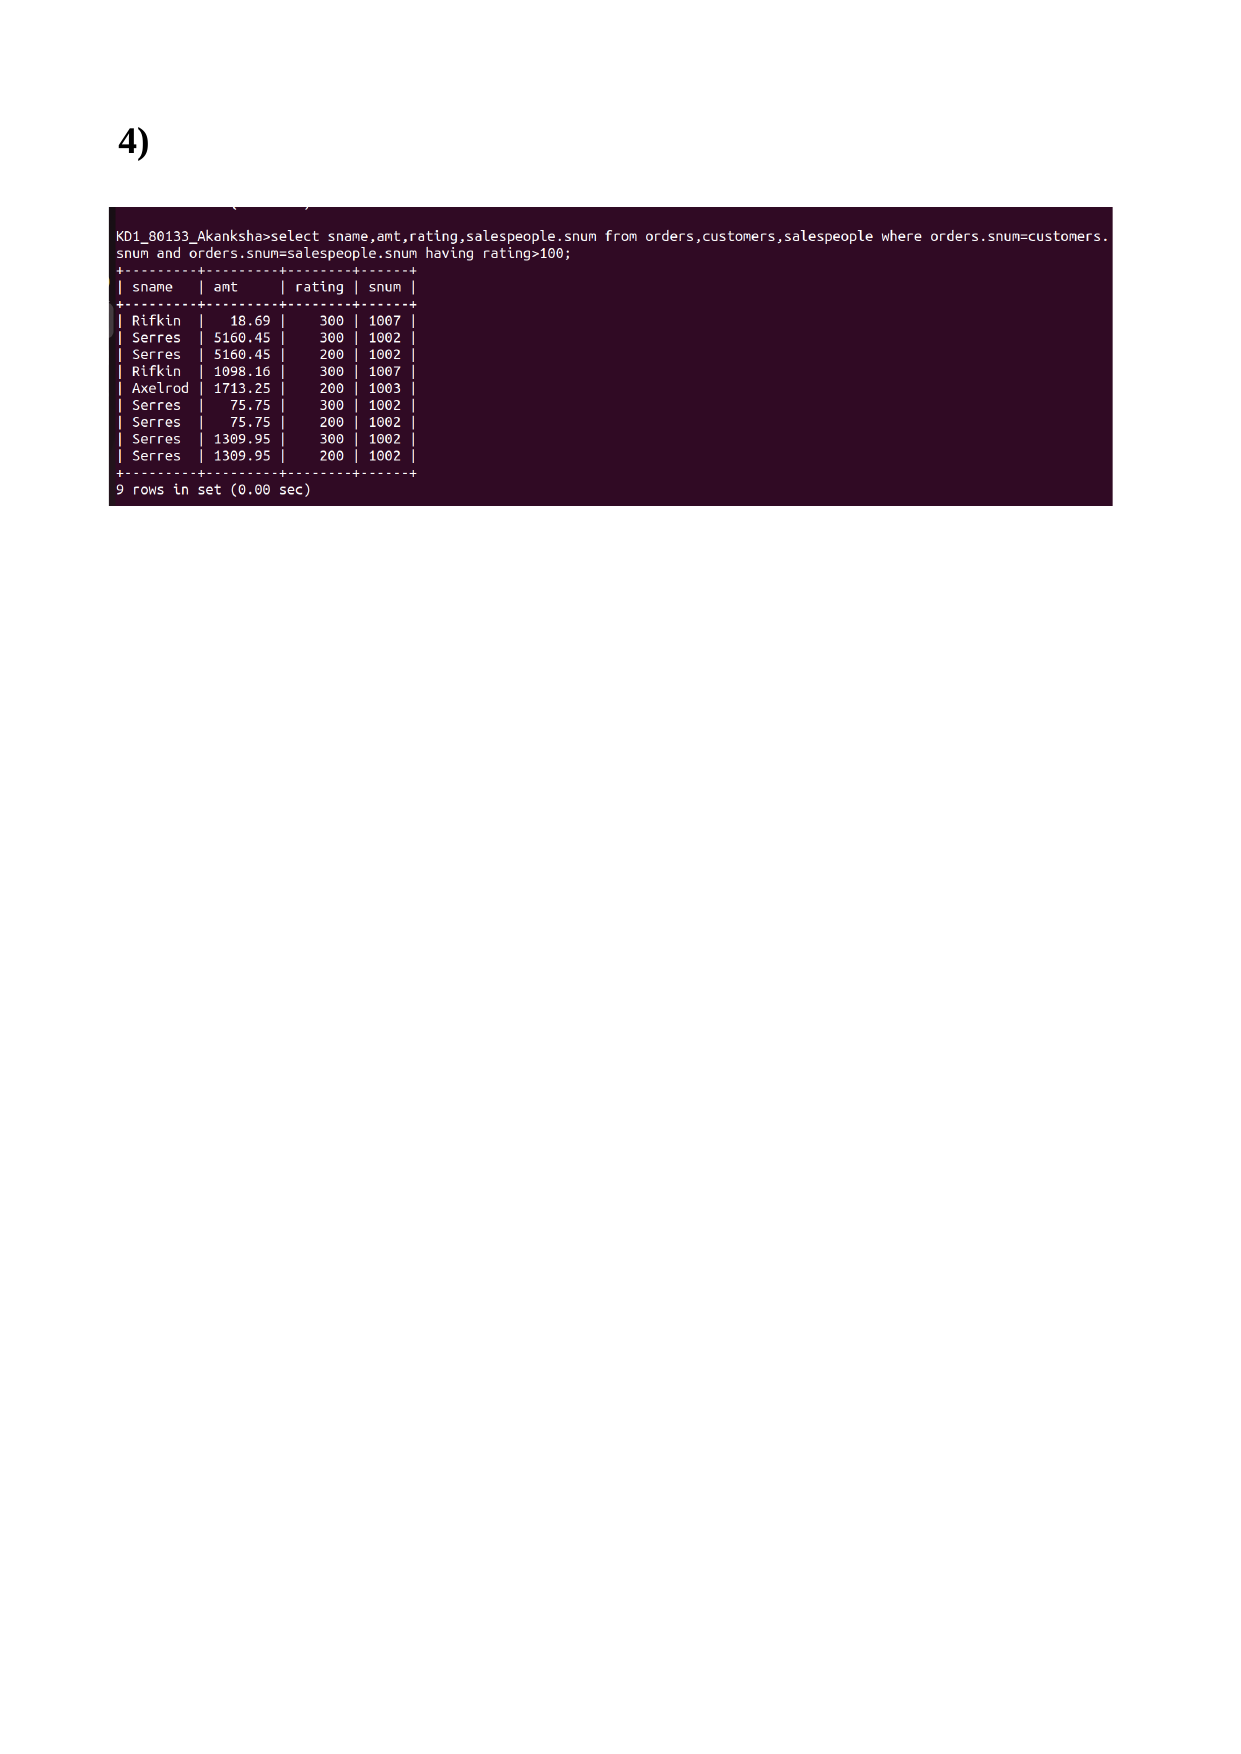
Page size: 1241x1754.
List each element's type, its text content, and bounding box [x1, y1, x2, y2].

text 4) [118, 118, 1122, 161]
picture [108, 207, 1113, 506]
